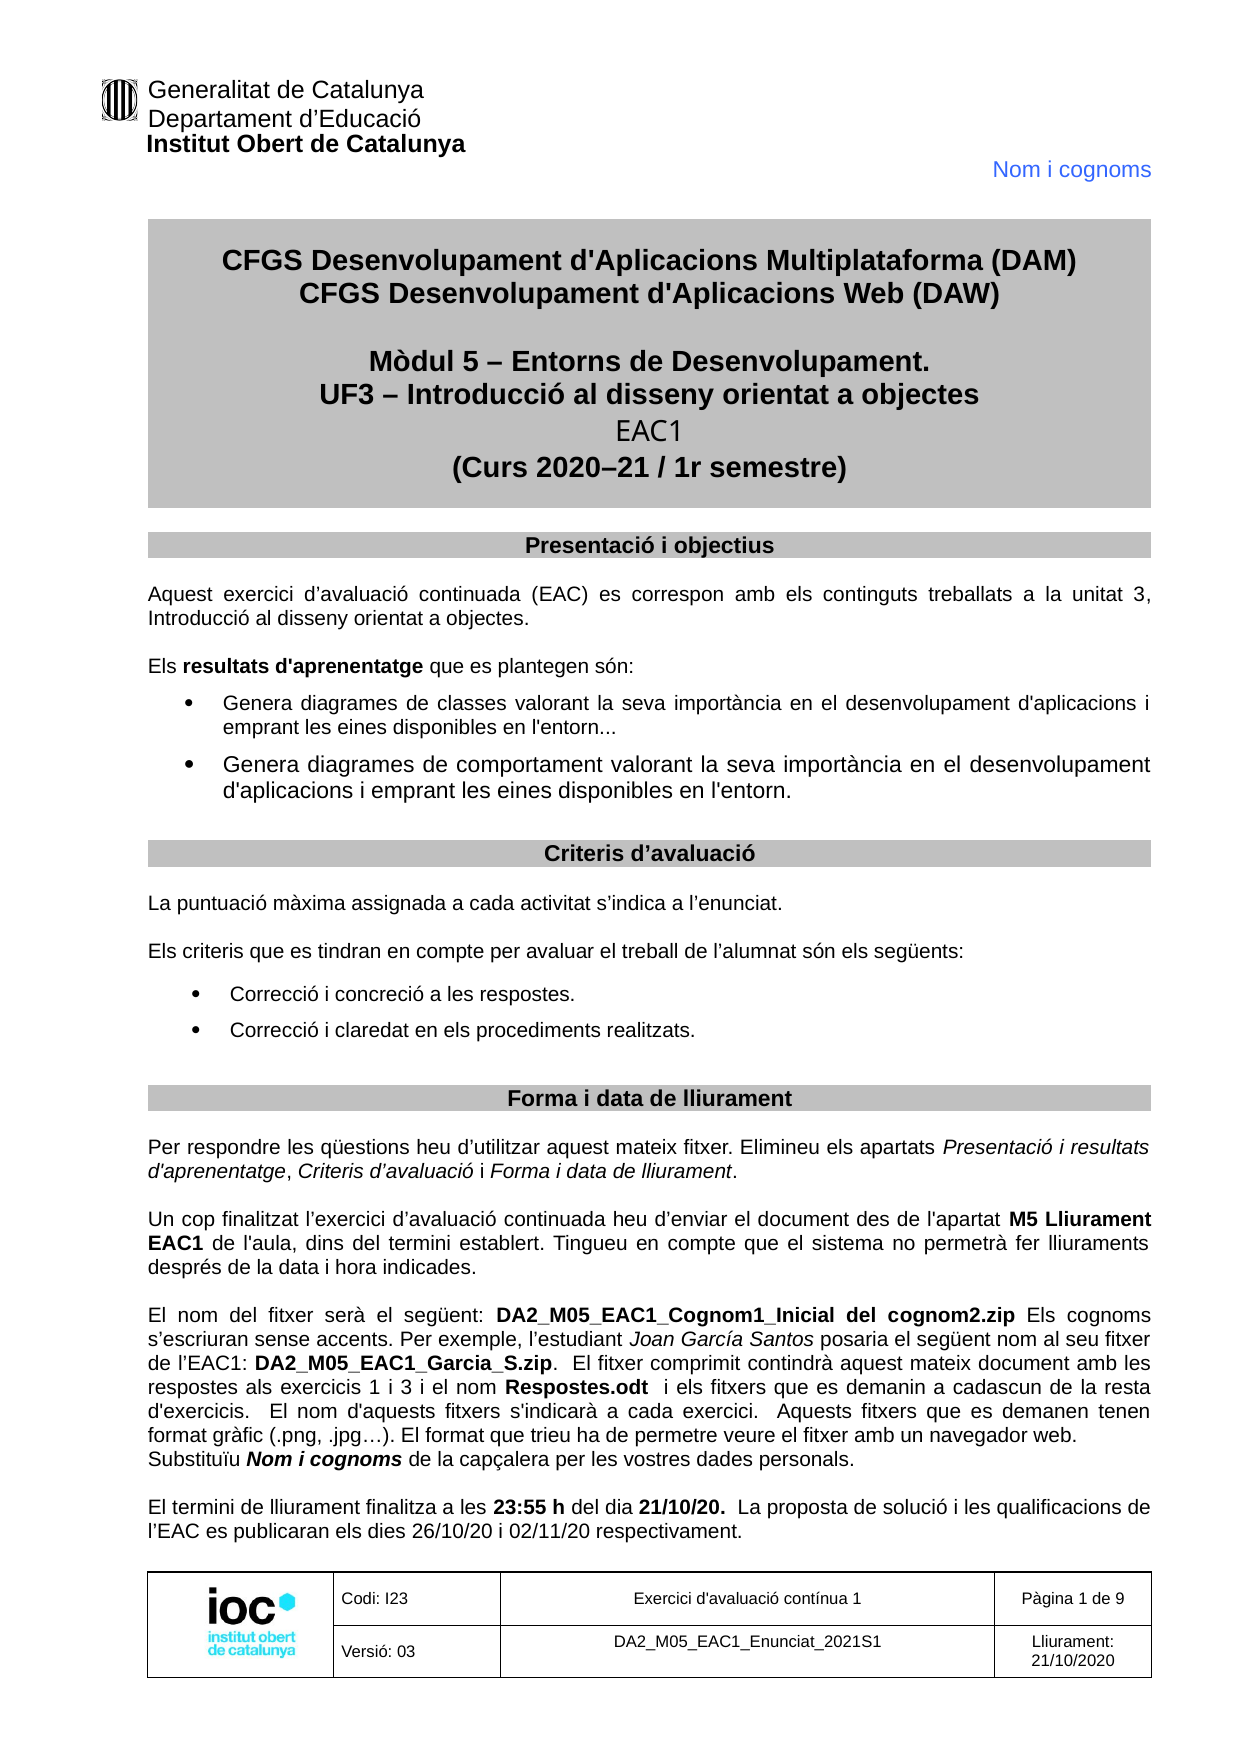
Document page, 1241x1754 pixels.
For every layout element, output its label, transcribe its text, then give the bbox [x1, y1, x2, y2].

picture [195, 1574, 309, 1669]
text Els resultats d'aprenentatge que es plantegen són: [148, 654, 1151, 678]
text La puntuació màxima assignada a cada activitat s’indica a l’enunciat. [148, 891, 1151, 915]
text (Curs 2020–21 / 1r semestre) [148, 450, 1151, 484]
text Els criteris que es tindran en compte per avaluar el treball de l’alumnat són els següents: [148, 939, 1151, 963]
text Forma i data de lliurament [148, 1085, 1151, 1111]
text Criteris d’avaluació [148, 840, 1151, 867]
subtitle UF3 – Introducció al disseny orientat a objectes [148, 377, 1151, 411]
text Substituïu Nom i cognoms de la capçalera per les vostres dades personals. [148, 1447, 1151, 1471]
text El termini de lliurament finalitza a les 23:55 h del dia 21/10/20. La proposta de solució i les qualificacions de l’EAC es publicaran els dies 26/10/20 i 02/11/20 respectivament. [148, 1494, 1151, 1542]
list Genera diagrames de classes valorant la seva importància en el desenvolupament d'aplicacions i emprant les eines disponibles en l'entorn... [185, 691, 1151, 738]
list Genera diagrames de comportament valorant la seva importància en el desenvolupament d'aplicacions i emprant les eines disponibles en l'entorn. [185, 751, 1151, 804]
list Correcció i concreció a les respostes. [192, 981, 1151, 1005]
text CFGS Desenvolupament d'Aplicacions Multiplataforma (DAM) [148, 243, 1151, 276]
text El nom del fitxer serà el següent: DA2_M05_EAC1_Cognom1_Inicial del cognom2.zip Els cognoms s’escriuran sense accents. Per exemple, l’estudiant Joan García Santos posaria el següent nom al seu fitxer de l’EAC1: DA2_M05_EAC1_Garcia_S.zip. El fitxer comprimit contindrà aquest mateix document amb les respostes als exercicis 1 i 3 i el nom Respostes.odt i els fitxers que es demanin a cadascun de la resta d'exercicis. El nom d'aquests fitxers s'indicarà a cada exercici. Aquests fitxers que es demanen tenen format gràfic (.png, .jpg…). El format que trieu ha de permetre veure el fitxer amb un navegador web. [148, 1303, 1151, 1447]
subtitle Mòdul 5 – Entorns de Desenvolupament. [148, 343, 1151, 377]
text Presentació i objectius [148, 532, 1151, 558]
text EAC1 [148, 411, 1151, 450]
list Correcció i claredat en els procediments realitzats. [192, 1018, 1151, 1042]
text Un cop finalitzat l’exercici d’avaluació continuada heu d’enviar el document des de l'apartat M5 Lliurament EAC1 de l'aula, dins del termini establert. Tingueu en compte que el sistema no permetrà fer lliuraments després de la data i hora indicades. [148, 1207, 1151, 1279]
text Aquest exercici d’avaluació continuada (EAC) es correspon amb els continguts treballats a la unitat 3, Introducció al disseny orientat a objectes. [148, 582, 1151, 630]
text CFGS Desenvolupament d'Aplicacions Web (DAW) [148, 276, 1151, 310]
text Per respondre les qüestions heu d’utilitzar aquest mateix fitxer. Elimineu els apartats Presentació i resultats d'aprenentatge, Criteris d’avaluació i Forma i data de lliurament. [148, 1135, 1151, 1183]
